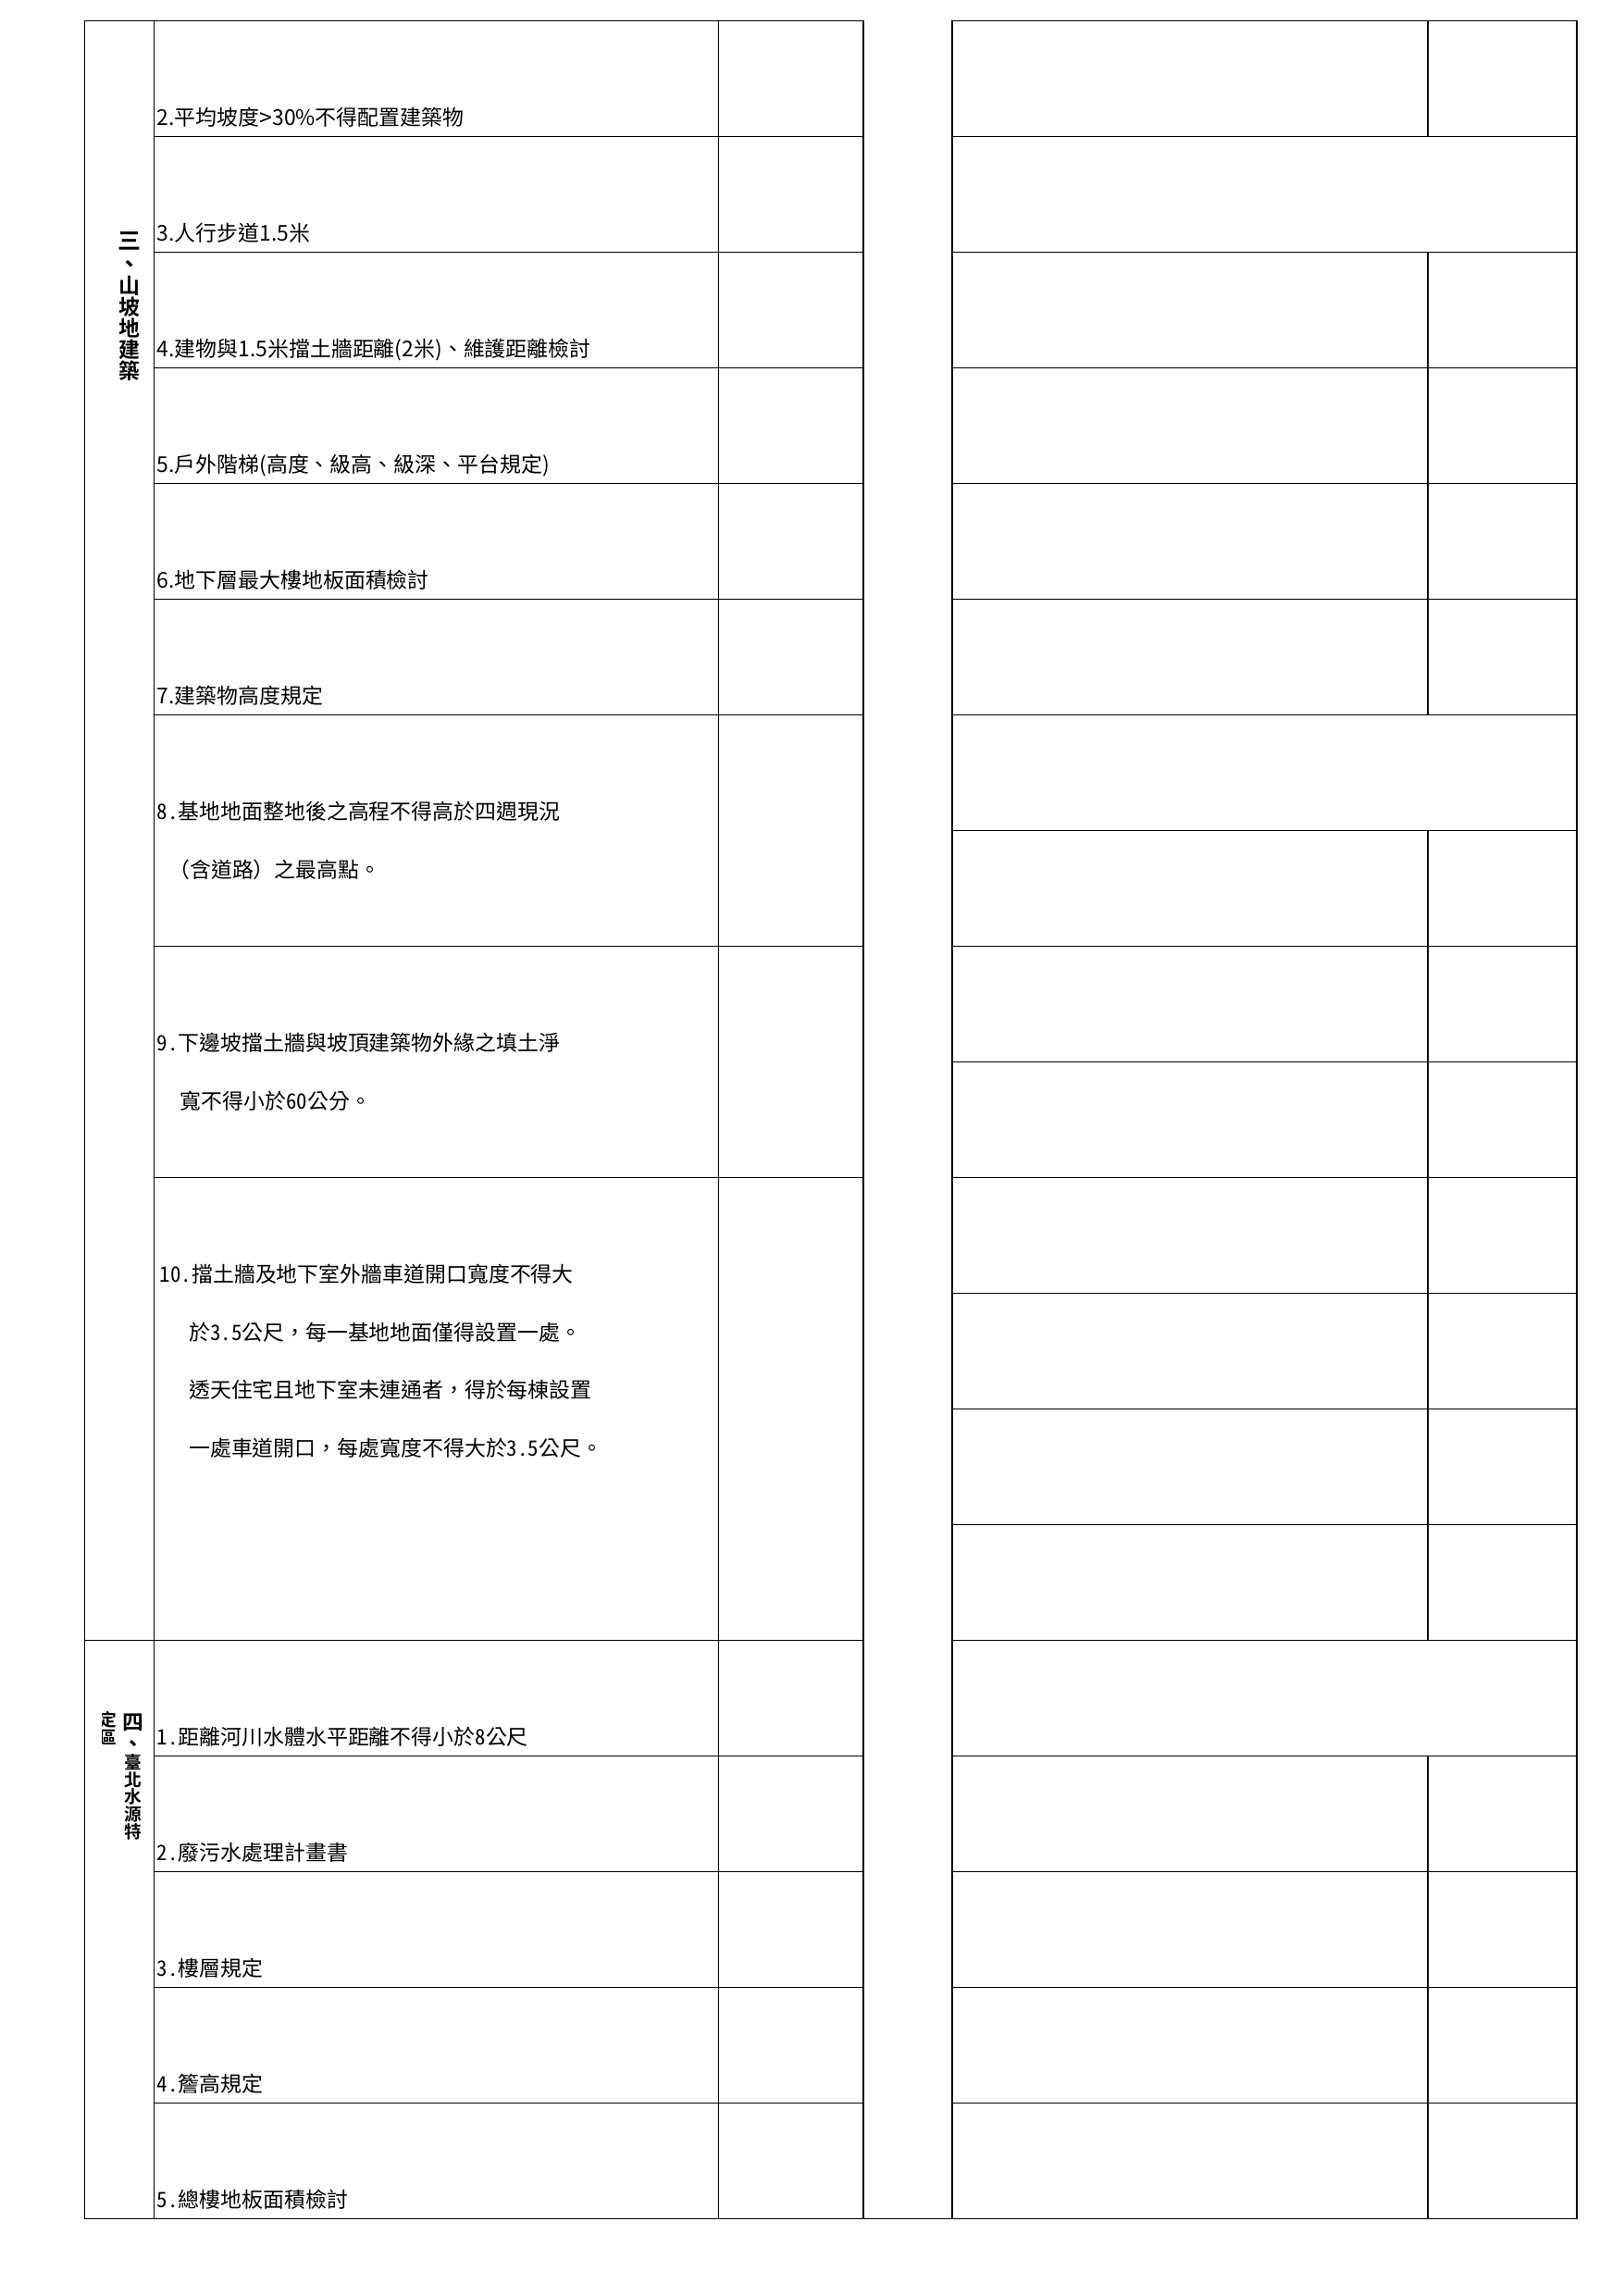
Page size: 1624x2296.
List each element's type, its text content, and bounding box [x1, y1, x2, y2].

table_cell 3.人行步道1.5米 [155, 137, 718, 252]
table_cell 6.地下層最大樓地板面積檢討 [155, 484, 718, 599]
table_cell [719, 137, 862, 252]
table_cell 2.平均坡度>30%不得配置建築物 [155, 21, 718, 136]
table_cell [864, 714, 951, 830]
table_cell [864, 367, 951, 483]
table_cell [1429, 1294, 1576, 1409]
table_cell 4.建物與1.5米擋土牆距離(2米)、維護距離檢討 [155, 253, 718, 367]
table_cell [85, 1756, 154, 1871]
table_cell [864, 20, 951, 252]
table_cell [864, 830, 951, 946]
table_cell [1428, 137, 1576, 252]
table_cell [85, 252, 95, 367]
table_cell [719, 2104, 862, 2218]
table_cell [953, 2104, 1427, 2218]
table_cell [864, 483, 951, 655]
table_cell [719, 21, 862, 136]
table_cell [953, 1178, 1427, 1293]
table_cell [1428, 715, 1576, 830]
table_cell [953, 137, 1428, 252]
table_cell [864, 1293, 951, 1409]
table_cell 10.擋土牆及地下室外牆車道開口寬度不得大 於3.5公尺，每一基地地面僅得設置一處。 透天住宅且地下室未連通者，得於每棟設置 一處車道開口，每處寬度不得大於3.5公尺。 [155, 1178, 718, 1640]
table_cell [953, 600, 1427, 714]
table_cell [864, 1756, 951, 1871]
table_cell [1429, 1178, 1576, 1293]
table_cell [1429, 947, 1576, 1061]
table_cell [1429, 1062, 1576, 1177]
table_cell [864, 946, 951, 1061]
table_cell [85, 1987, 154, 2103]
table_cell [1429, 484, 1576, 599]
table_cell [85, 2103, 154, 2218]
table_cell [85, 830, 154, 946]
table_cell [719, 1872, 862, 1987]
table_cell [864, 252, 951, 367]
table_cell [1429, 368, 1576, 483]
table_cell [864, 1871, 951, 1987]
table_cell [1429, 2104, 1576, 2218]
table_cell [864, 1177, 951, 1361]
table_cell [719, 253, 862, 367]
table_cell [719, 1178, 862, 1640]
table_cell [719, 484, 862, 599]
table_cell [85, 714, 154, 830]
table_cell [85, 483, 154, 599]
table_cell 3.樓層規定 [155, 1872, 718, 1987]
table_cell 4.簷高規定 [155, 1988, 718, 2103]
table_cell [85, 367, 154, 483]
table_cell [953, 1525, 1427, 1640]
table_cell [953, 253, 1427, 367]
table_cell [719, 600, 862, 714]
table_cell [1429, 1756, 1576, 1871]
table_cell 5.戶外階梯(高度、級高、級深、平台規定) [155, 368, 718, 483]
table_cell [85, 1524, 154, 1640]
table_cell [864, 1061, 951, 1177]
table_cell [864, 1987, 951, 2103]
table_cell [719, 715, 862, 946]
table_cell [1429, 253, 1576, 367]
table_cell [953, 1641, 1428, 1756]
table_cell 7.建築物高度規定 [155, 600, 718, 714]
table_cell [85, 1293, 154, 1409]
table_cell [85, 1177, 154, 1293]
table_cell [85, 1641, 154, 1868]
table_cell [953, 715, 1428, 830]
table_cell [719, 1756, 862, 1871]
table_cell [864, 2103, 951, 2218]
table_cell [864, 1640, 951, 1756]
table_cell [953, 947, 1427, 1061]
table_cell [953, 831, 1427, 946]
table_cell [85, 21, 154, 136]
table_cell [1428, 1641, 1576, 1756]
table_cell [953, 1872, 1427, 1987]
table_cell [953, 1409, 1427, 1524]
table_cell [85, 599, 154, 714]
table_cell [85, 1871, 154, 1987]
table_cell [719, 1641, 862, 1756]
table_cell [1429, 600, 1576, 714]
table_cell [85, 1409, 154, 1524]
table_cell 5.總樓地板面積檢討 [155, 2104, 718, 2218]
table_cell [85, 136, 154, 475]
table_cell [953, 1756, 1427, 1871]
table_cell [953, 484, 1427, 599]
table_cell [719, 1988, 862, 2103]
table_cell 1.距離河川水體水平距離不得小於8公尺 [155, 1641, 718, 1756]
table_cell [864, 1409, 951, 1524]
table_cell [953, 1294, 1427, 1409]
table_cell [1429, 831, 1576, 946]
table_cell [953, 368, 1427, 483]
table_cell [85, 1061, 154, 1177]
table_cell [953, 1988, 1427, 2103]
table_cell [1429, 1409, 1576, 1524]
table_cell [1429, 1988, 1576, 2103]
table_cell [953, 21, 1427, 136]
table_cell [1429, 1872, 1576, 1987]
table_cell [953, 1062, 1427, 1177]
table_cell 9.下邊坡擋土牆與坡頂建築物外緣之填土淨 寬不得小於60公分。 [155, 947, 718, 1177]
table_cell 2.廢污水處理計畫書 [155, 1756, 718, 1871]
table_cell [719, 368, 862, 483]
table_cell 8.基地地面整地後之高程不得高於四週現況 （含道路）之最高點。 [155, 715, 718, 946]
table_cell [1429, 1525, 1576, 1640]
table_cell [1429, 21, 1576, 136]
table_cell [85, 946, 154, 1061]
table_cell [864, 599, 951, 714]
table_cell [719, 947, 862, 1177]
table_cell [864, 1524, 951, 1640]
